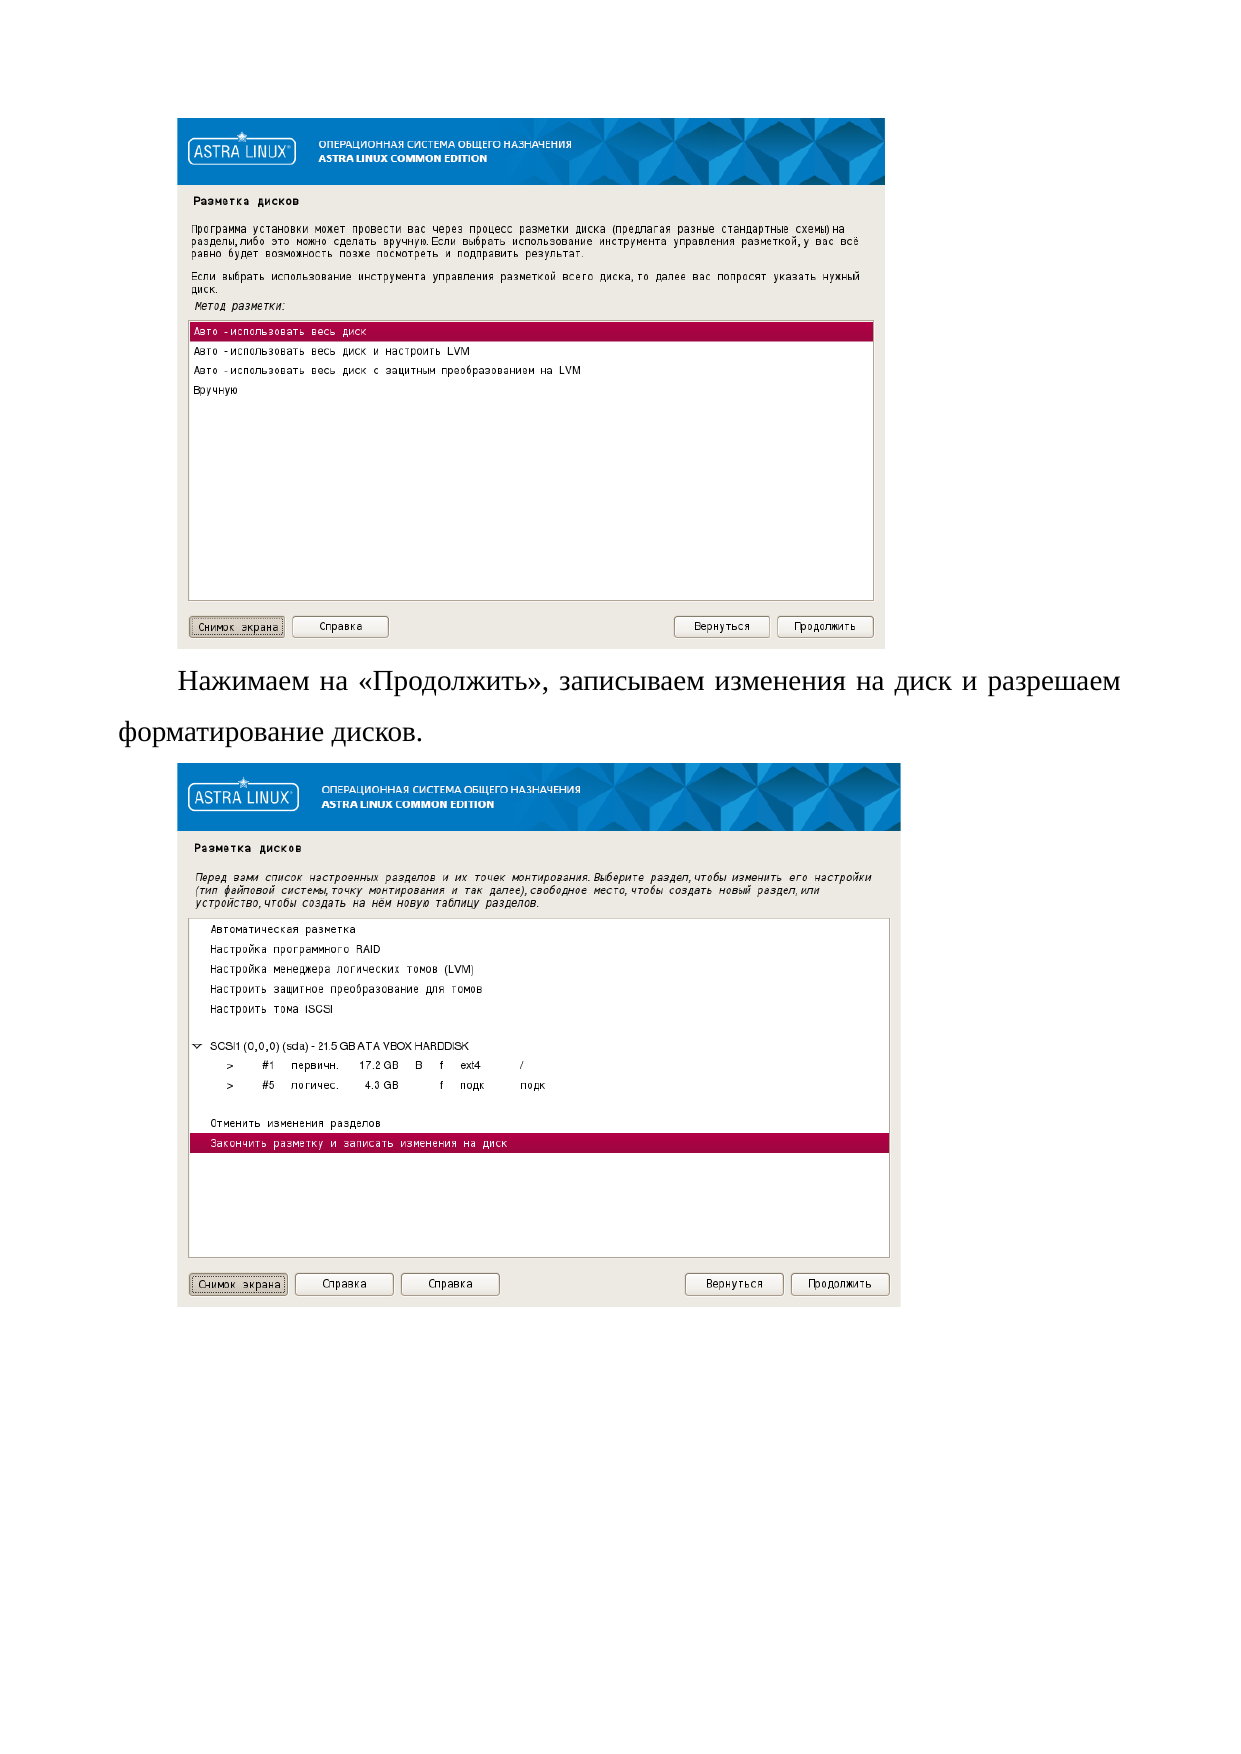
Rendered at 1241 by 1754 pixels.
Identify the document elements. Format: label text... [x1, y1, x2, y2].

text Нажимаем на «Продолжить», записываем изменения на диск и разрешаем форматирование дисков. [118, 663, 1122, 747]
